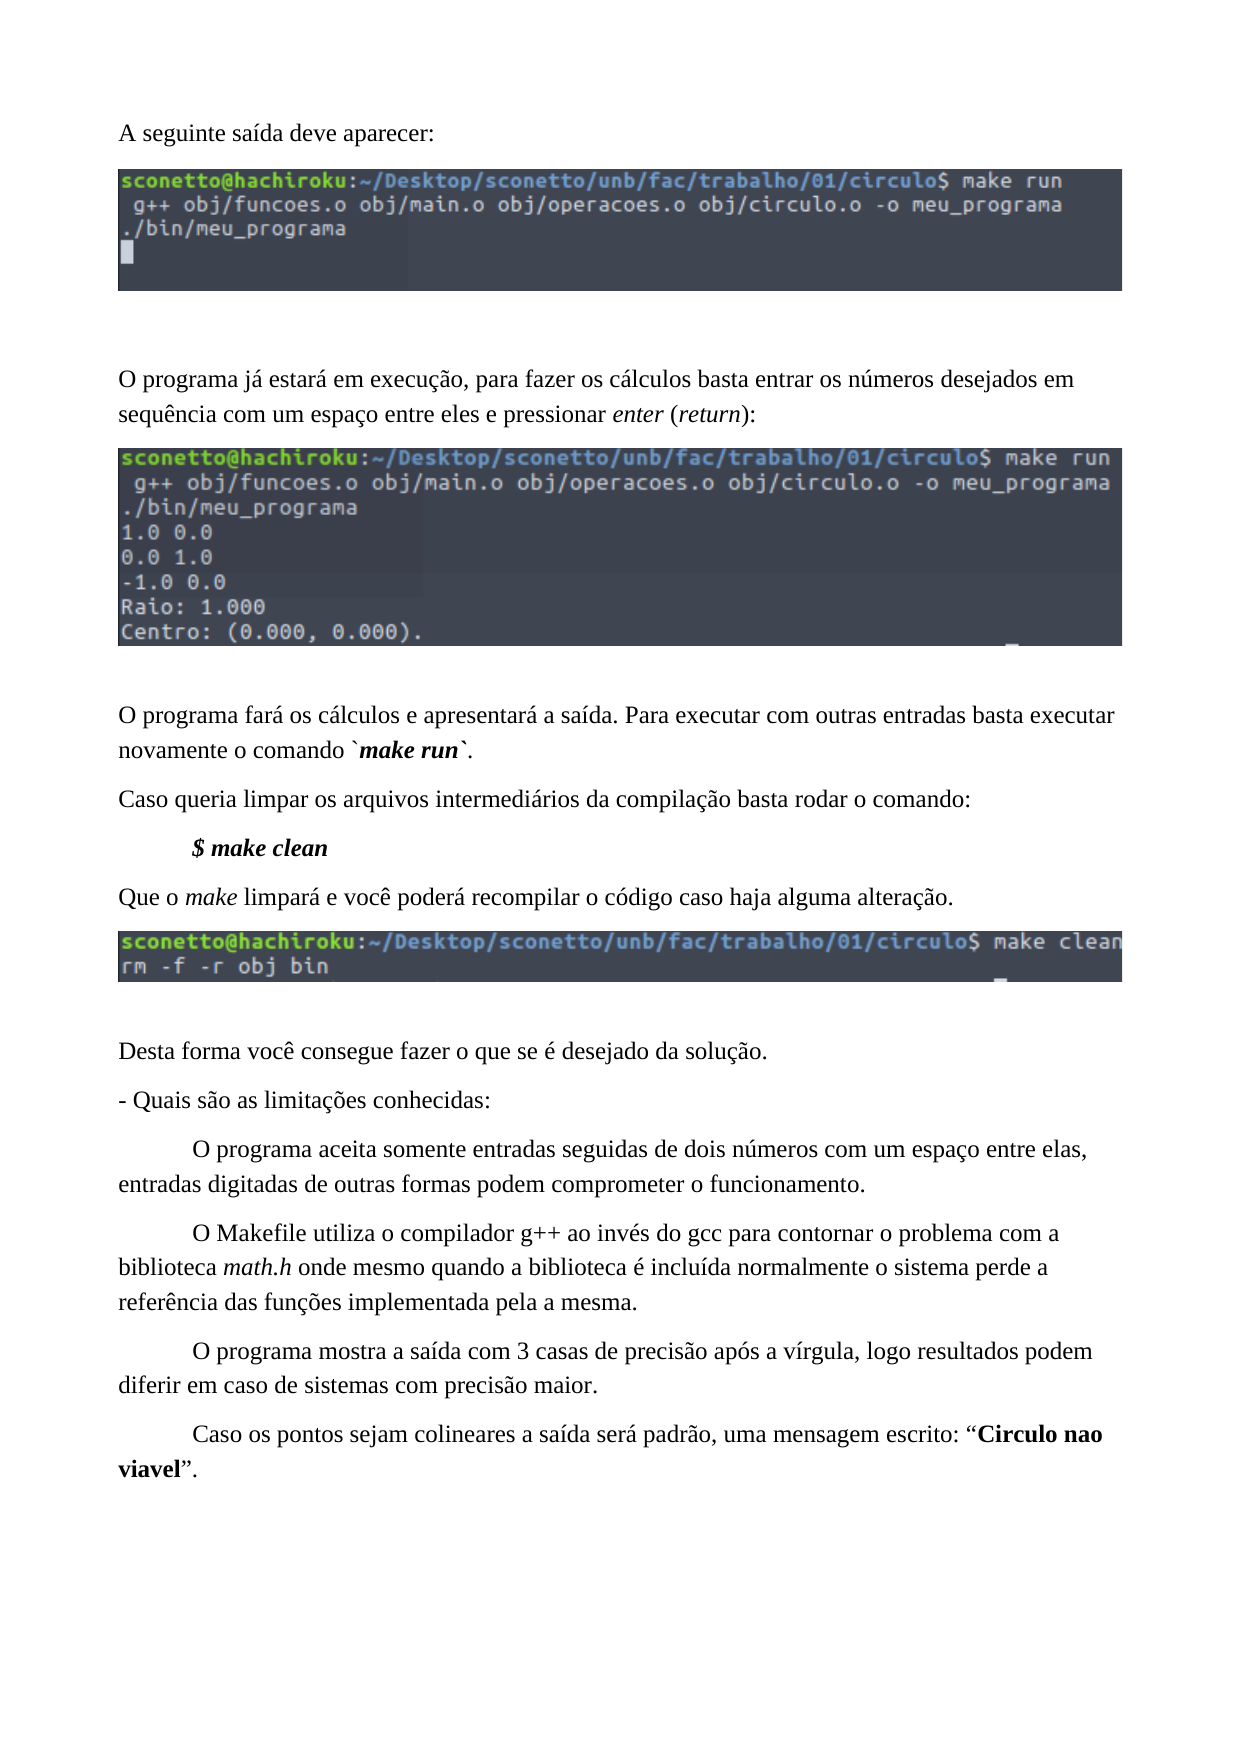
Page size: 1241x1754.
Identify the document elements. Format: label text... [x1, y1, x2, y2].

picture [118, 931, 1123, 982]
text Caso queria limpar os arquivos intermediários da compilação basta rodar o comando: [118, 784, 1122, 813]
text Desta forma você consegue fazer o que se é desejado da solução. [118, 1036, 1122, 1065]
picture [118, 448, 1123, 646]
text $ make clean [118, 833, 1122, 862]
text - Quais são as limitações conhecidas: [118, 1085, 1122, 1114]
text O programa fará os cálculos e apresentará a saída. Para executar com outras entradas basta executar novamente o comando `make run`. [118, 701, 1122, 764]
text O programa mostra a saída com 3 casas de precisão após a vírgula, logo resultados podem diferir em caso de sistemas com precisão maior. [118, 1336, 1122, 1399]
text Que o make limpará e você poderá recompilar o código caso haja alguma alteração. [118, 882, 1122, 911]
text O Makefile utiliza o compilador g++ ao invés do gcc para contornar o problema com a biblioteca math.h onde mesmo quando a biblioteca é incluída normalmente o sistema perde a referência das funções implementada pela a mesma. [118, 1218, 1122, 1316]
text O programa aceita somente entradas seguidas de dois números com um espaço entre elas, entradas digitadas de outras formas podem comprometer o funcionamento. [118, 1134, 1122, 1198]
picture [118, 169, 1123, 291]
text Caso os pontos sejam colineares a saída será padrão, uma mensagem escrito: “Circulo nao viavel”. [118, 1419, 1122, 1483]
text O programa já estará em execução, para fazer os cálculos basta entrar os números desejados em sequência com um espaço entre eles e pressionar enter (return): [118, 364, 1122, 428]
text A seguinte saída deve aparecer: [118, 118, 1122, 147]
